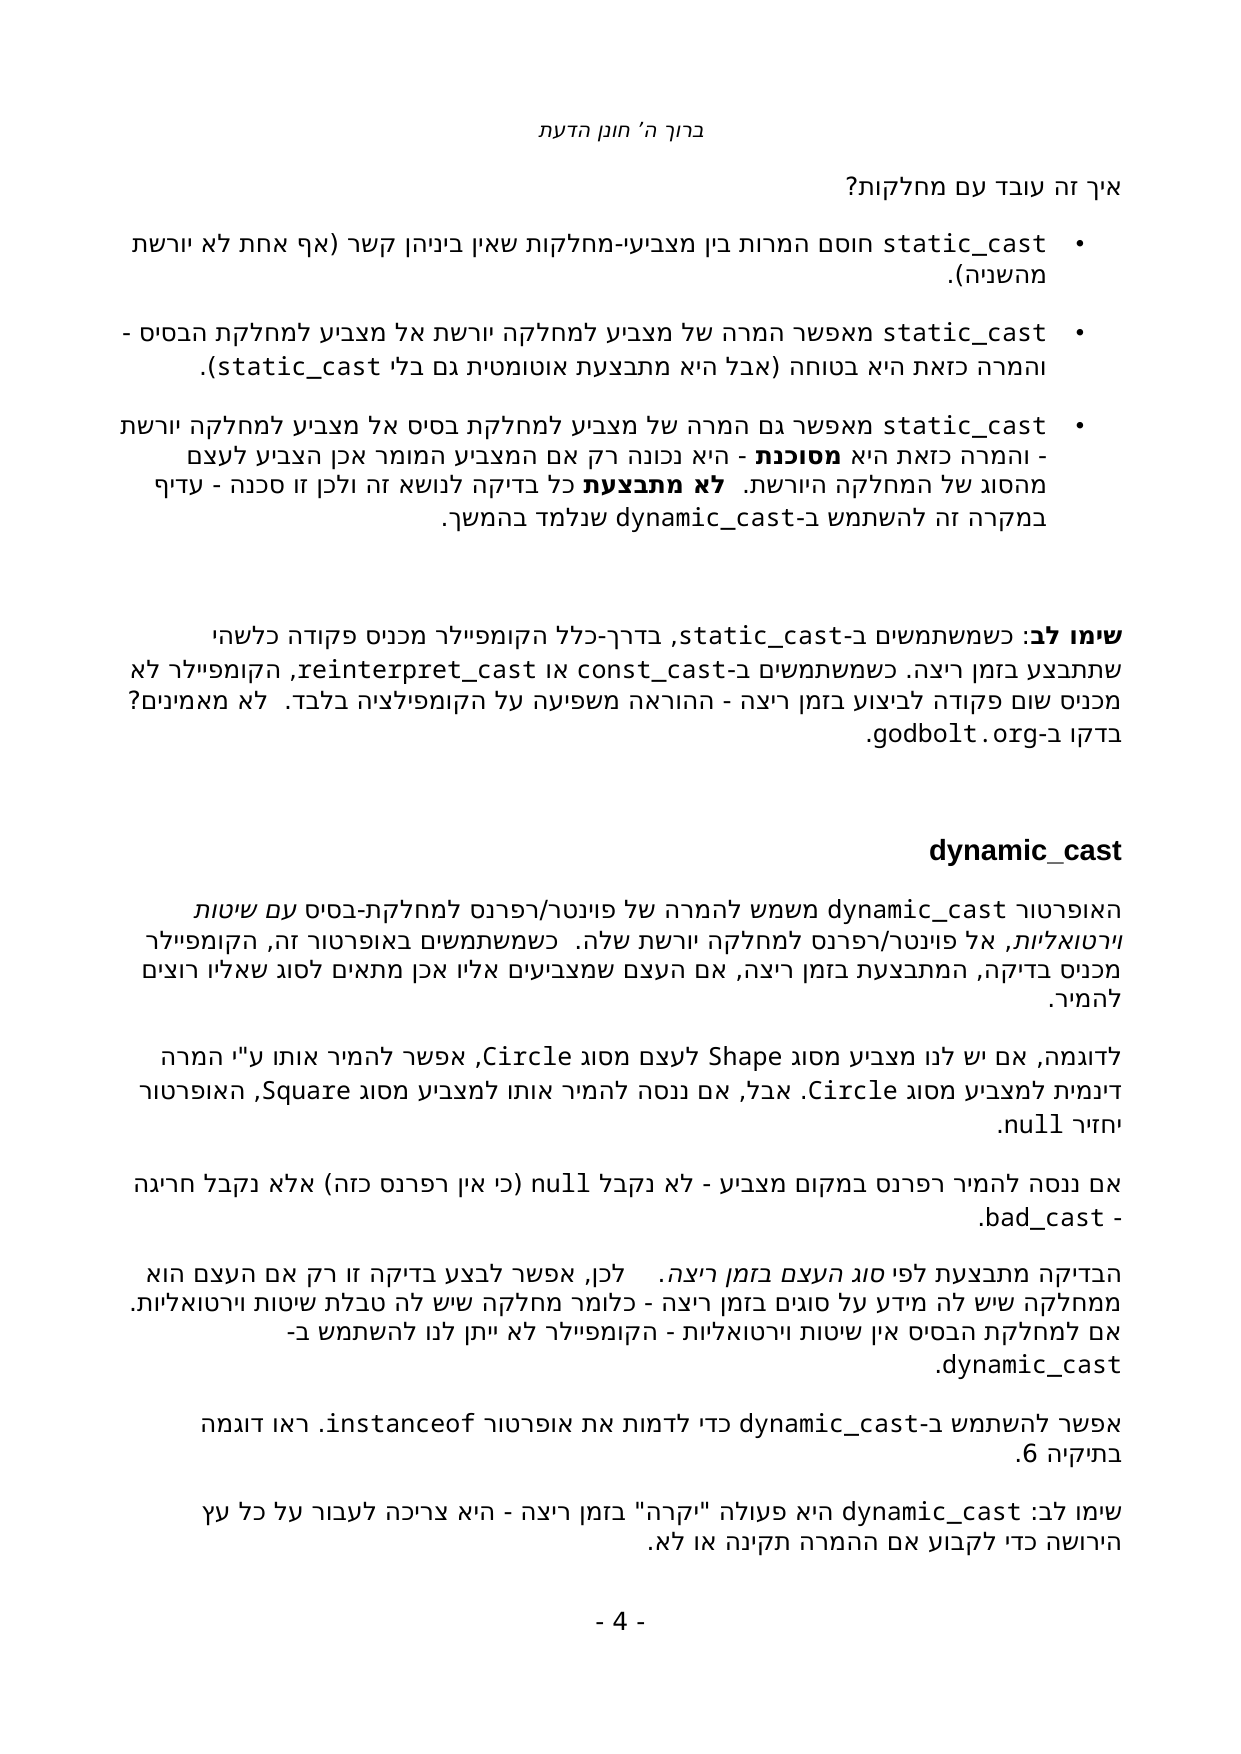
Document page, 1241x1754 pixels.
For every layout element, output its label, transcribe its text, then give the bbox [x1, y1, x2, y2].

subtitle אם ננסה להמיר רפרנס במקום מצביע - לא נקבל null (כי אין רפרנס כזה) אלא נקבל חריגה - bad_cast. [118, 1166, 1122, 1234]
subtitle איך זה עובד עם מחלקות? [118, 172, 1122, 201]
subtitle אפשר להשתמש ב-dynamic_cast כדי לדמות את אופרטור instanceof. ראו דוגמה בתיקיה 6. [118, 1405, 1122, 1468]
subtitle static_cast מאפשר המרה של מצביע למחלקה יורשת אל מצביע למחלקת הבסיס - והמרה כזאת היא בטוחה (אבל היא מתבצעת אוטומטית גם בלי static_cast). [118, 314, 1084, 382]
subtitle האופרטור dynamic_cast משמש להמרה של פוינטר/רפרנס למחלקת-בסיס עם שיטות וירטואליות, אל פוינטר/רפרנס למחלקה יורשת שלה. כשמשתמשים באופרטור זה, הקומפיילר מכניס בדיקה, המתבצעת בזמן ריצה, אם העצם שמצביעים אליו אכן מתאים לסוג שאליו רוצים להמיר. [118, 892, 1122, 1013]
subtitle לדוגמה, אם יש לנו מצביע מסוג Shape לעצם מסוג Circle, אפשר להמיר אותו ע"י המרה דינמית למצביע מסוג Circle. אבל, אם ננסה להמיר אותו למצביע מסוג Square, האופרטור יחזיר null. [118, 1038, 1122, 1141]
subtitle static_cast מאפשר גם המרה של מצביע למחלקת בסיס אל מצביע למחלקה יורשת - והמרה כזאת היא מסוכנת - היא נכונה רק אם המצביע המומר אכן הצביע לעצם מהסוג של המחלקה היורשת. לא מתבצעת כל בדיקה לנושא זה ולכן זו סכנה - עדיף במקרה זה להשתמש ב-dynamic_cast שנלמד בהמשך. [118, 407, 1084, 534]
subtitle dynamic_cast [118, 833, 1122, 867]
subtitle הבדיקה מתבצעת לפי סוג העצם בזמן ריצה. לכן, אפשר לבצע בדיקה זו רק אם העצם הוא ממחלקה שיש לה מידע על סוגים בזמן ריצה - כלומר מחלקה שיש לה טבלת שיטות וירטואליות. אם למחלקת הבסיס אין שיטות וירטואליות - הקומפיילר לא ייתן לנו להשתמש ב-dynamic_cast. [118, 1259, 1122, 1380]
subtitle static_cast חוסם המרות בין מצביעי-מחלקות שאין ביניהן קשר (אף אחת לא יורשת מהשניה). [118, 226, 1084, 289]
subtitle שימו לב: dynamic_cast היא פעולה "יקרה" בזמן ריצה - היא צריכה לעבור על כל עץ הירושה כדי לקבוע אם ההמרה תקינה או לא. [118, 1493, 1122, 1557]
subtitle שימו לב: כשמשתמשים ב-static_cast, בדרך-כלל הקומפיילר מכניס פקודה כלשהי שתתבצע בזמן ריצה. כשמשתמשים ב-const_cast או reinterpret_cast, הקומפיילר לא מכניס שום פקודה לביצוע בזמן ריצה - ההוראה משפיעה על הקומפילציה בלבד. לא מאמינים? בדקו ב-godbolt.org. [118, 618, 1122, 749]
